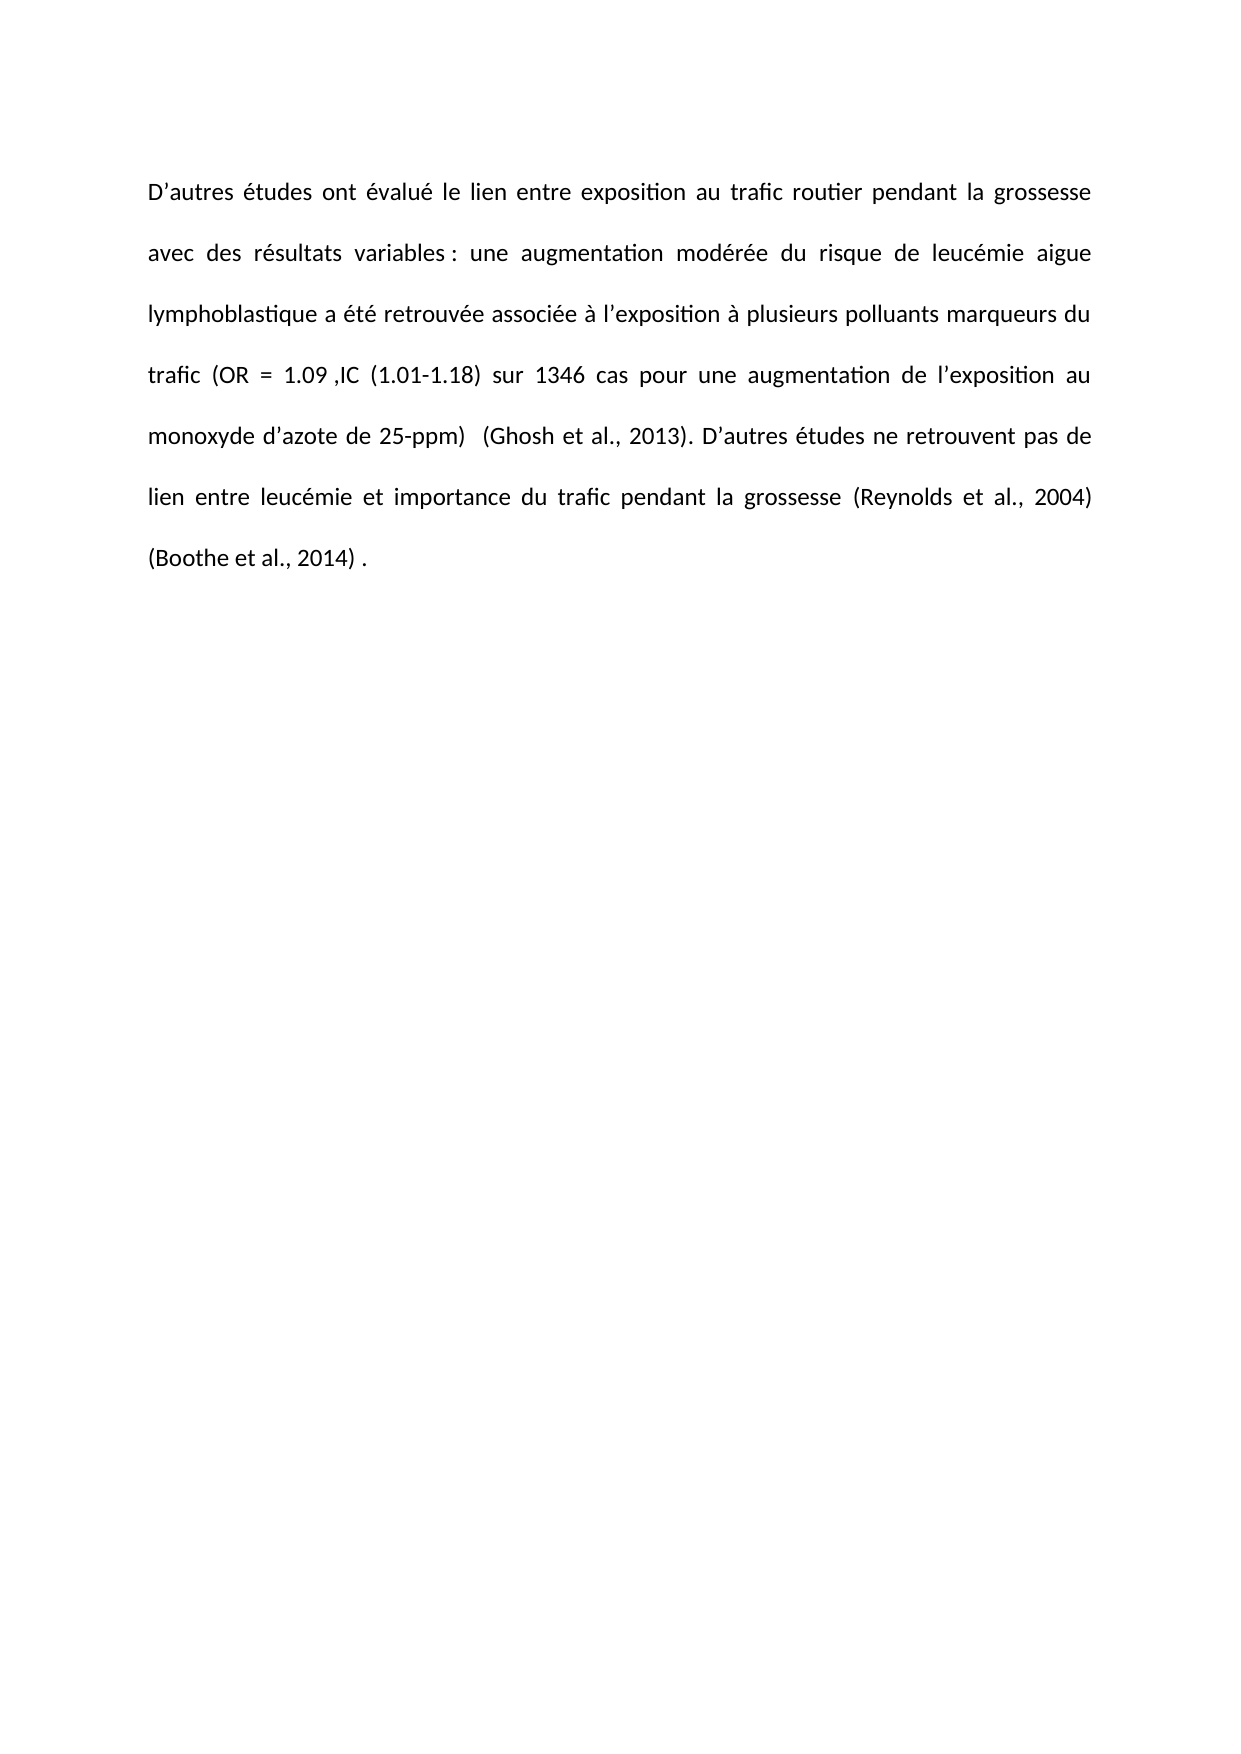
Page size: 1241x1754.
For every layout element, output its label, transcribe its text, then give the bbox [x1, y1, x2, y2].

text D’autres études ont évalué le lien entre exposition au trafic routier pendant la grossesse avec des résultats variables : une augmentation modérée du risque de leucémie aigue lymphoblastique a été retrouvée associée à l’exposition à plusieurs polluants marqueurs du trafic (OR = 1.09 ,IC (1.01-1.18) sur 1346 cas pour une augmentation de l’exposition au monoxyde d’azote de 25-ppm) (Ghosh et al., 2013). D’autres études ne retrouvent pas de lien entre leucémie et importance du trafic pendant la grossesse (Reynolds et al., 2004) (Boothe et al., 2014) . [148, 176, 1093, 572]
